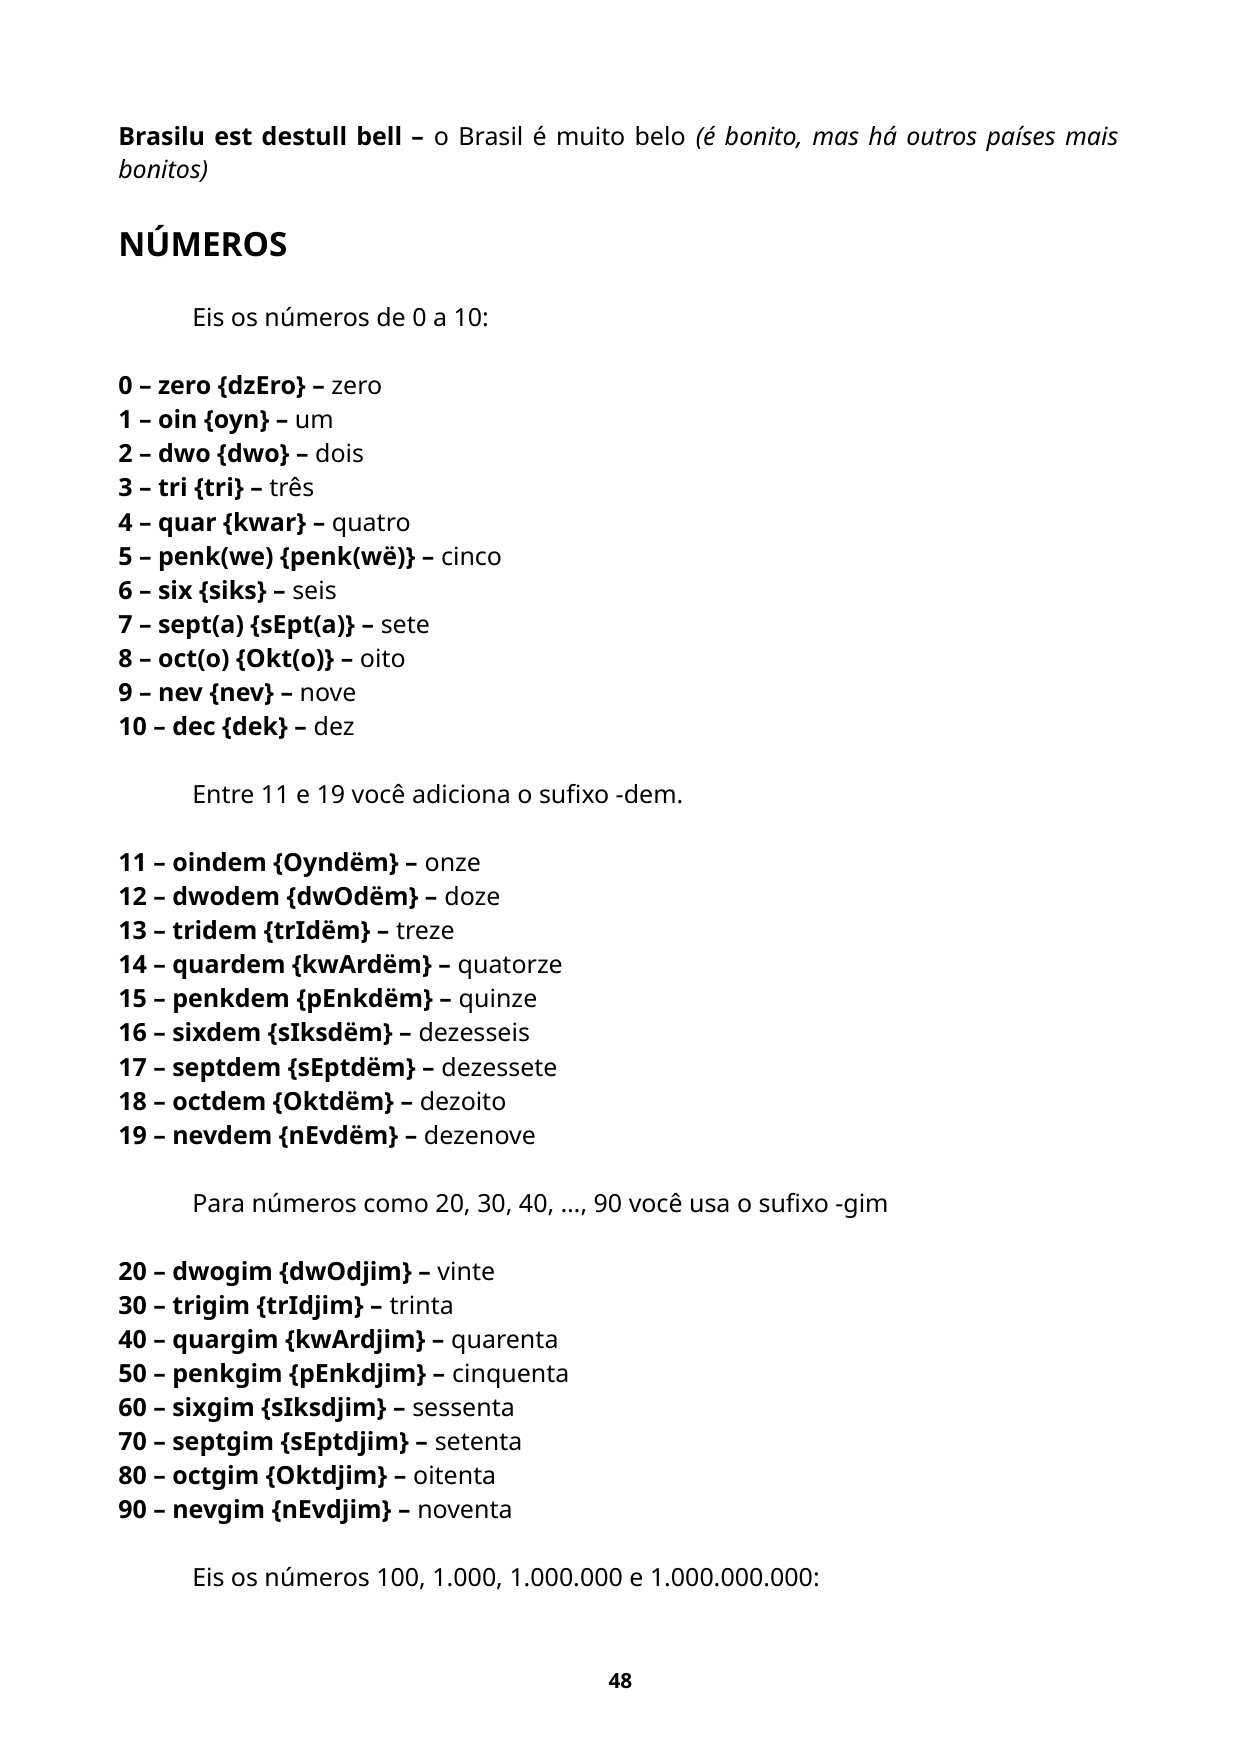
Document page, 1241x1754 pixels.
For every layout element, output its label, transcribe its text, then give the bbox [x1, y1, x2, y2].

text 5 – penk(we) {penk(wë)} – cinco [118, 538, 1122, 572]
text 13 – tridem {trIdëm} – treze [118, 913, 1122, 947]
text 1 – oin {oyn} – um [118, 402, 1122, 436]
text Entre 11 e 19 você adiciona o sufixo -dem. [118, 777, 1122, 811]
text 4 – quar {kwar} – quatro [118, 504, 1122, 538]
text 90 – nevgim {nEvdjim} – noventa [118, 1492, 1122, 1526]
text 30 – trigim {trIdjim} – trinta [118, 1288, 1122, 1322]
text 70 – septgim {sEptdjim} – setenta [118, 1424, 1122, 1458]
subtitle NÚMEROS [118, 220, 1122, 266]
text 7 – sept(a) {sEpt(a)} – sete [118, 606, 1122, 640]
text 2 – dwo {dwo} – dois [118, 436, 1122, 470]
text 8 – oct(o) {Okt(o)} – oito [118, 640, 1122, 674]
text 60 – sixgim {sIksdjim} – sessenta [118, 1390, 1122, 1424]
text Eis os números 100, 1.000, 1.000.000 e 1.000.000.000: [118, 1560, 1122, 1594]
text 12 – dwodem {dwOdëm} – doze [118, 879, 1122, 913]
text 19 – nevdem {nEvdëm} – dezenove [118, 1117, 1122, 1151]
text 14 – quardem {kwArdëm} – quatorze [118, 947, 1122, 981]
text 11 – oindem {Oyndëm} – onze [118, 845, 1122, 879]
text Para números como 20, 30, 40, …, 90 você usa o sufixo -gim [118, 1185, 1122, 1219]
text 9 – nev {nev} – nove [118, 674, 1122, 708]
text 6 – six {siks} – seis [118, 572, 1122, 606]
text 20 – dwogim {dwOdjim} – vinte [118, 1253, 1122, 1288]
text 0 – zero {dzEro} – zero [118, 368, 1122, 402]
text 50 – penkgim {pEnkdjim} – cinquenta [118, 1356, 1122, 1390]
text Eis os números de 0 a 10: [118, 300, 1122, 334]
text 80 – octgim {Oktdjim} – oitenta [118, 1458, 1122, 1492]
text 40 – quargim {kwArdjim} – quarenta [118, 1322, 1122, 1356]
text 15 – penkdem {pEnkdëm} – quinze [118, 981, 1122, 1015]
text Brasilu est destull bell – o Brasil é muito belo (é bonito, mas há outros países mais bonitos) [118, 118, 1122, 186]
text 10 – dec {dek} – dez [118, 708, 1122, 743]
text 17 – septdem {sEptdëm} – dezessete [118, 1049, 1122, 1083]
text 16 – sixdem {sIksdëm} – dezesseis [118, 1015, 1122, 1049]
text 18 – octdem {Oktdëm} – dezoito [118, 1083, 1122, 1117]
text 3 – tri {tri} – três [118, 470, 1122, 504]
